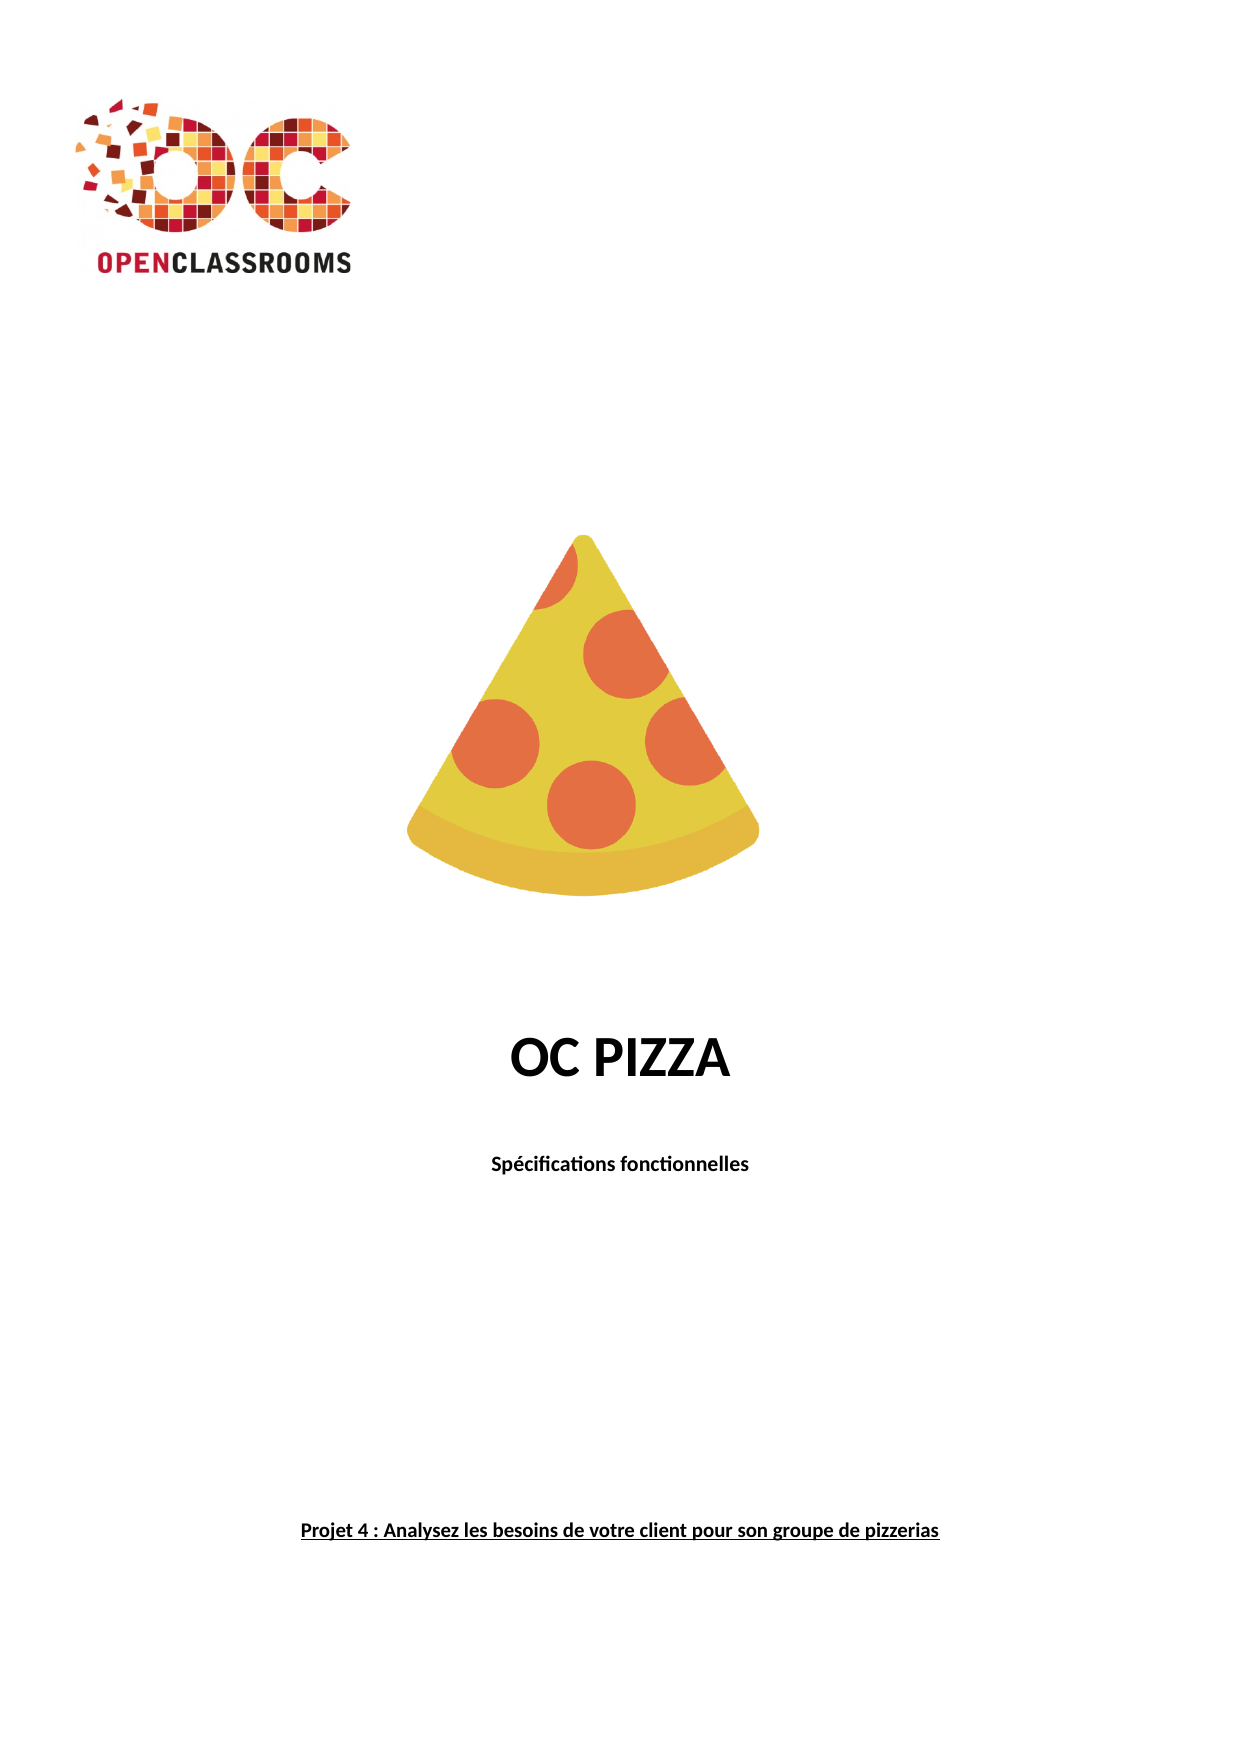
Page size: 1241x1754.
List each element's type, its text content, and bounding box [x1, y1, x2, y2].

title OC PIZZA [75, 1020, 1165, 1091]
text Spécifications fonctionnelles [75, 1150, 1165, 1177]
picture [75, 99, 351, 273]
text Projet 4 : Analysez les besoins de votre client pour son groupe de pizzerias [75, 1517, 1165, 1542]
picture [381, 516, 773, 909]
